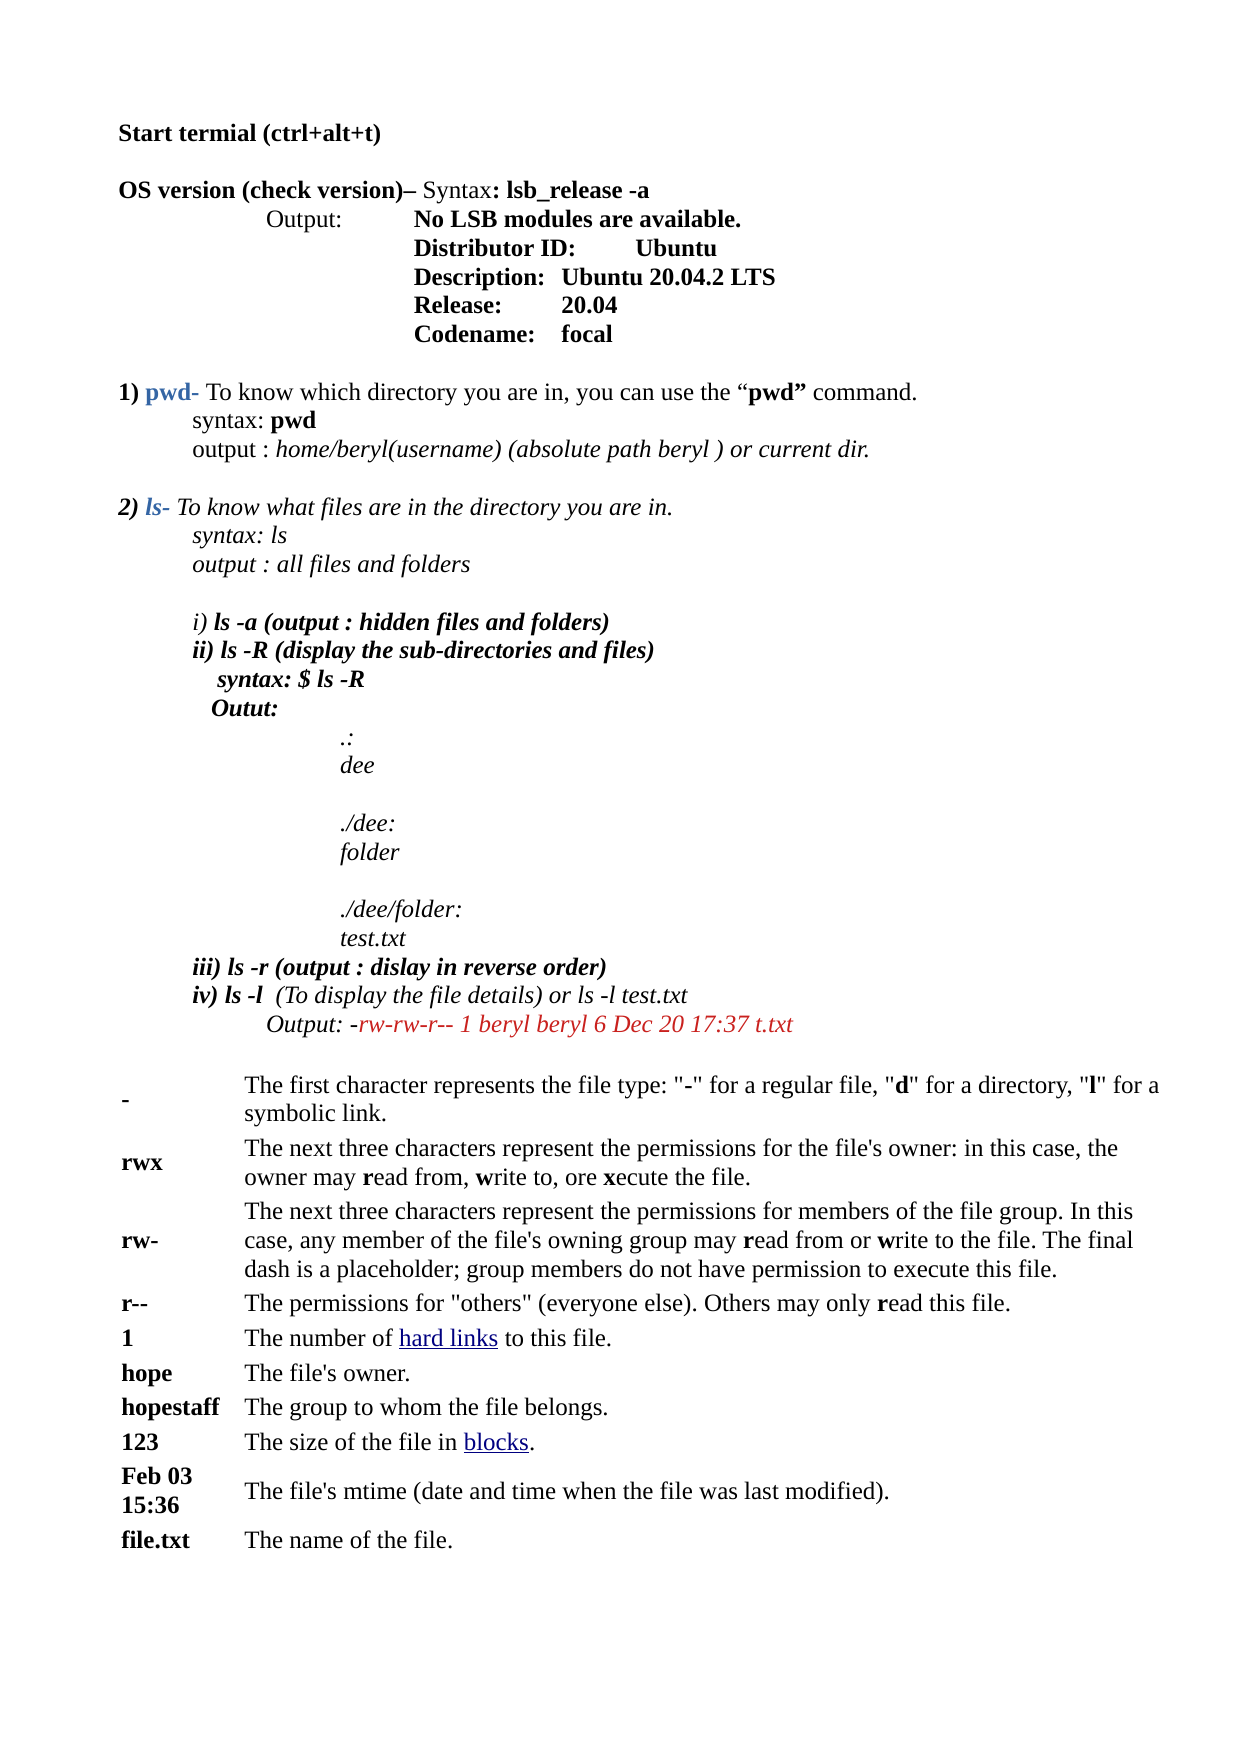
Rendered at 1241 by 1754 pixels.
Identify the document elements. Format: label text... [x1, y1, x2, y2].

text i) ls -a (output : hidden files and folders) [118, 607, 1187, 636]
table_cell The size of the file in blocks. [241, 1424, 1187, 1458]
table_cell r-- [118, 1286, 241, 1320]
text folder [118, 837, 1187, 866]
table_cell Feb 03 15:36 [118, 1459, 241, 1522]
text 2) ls- To know what files are in the directory you are in. [118, 492, 1187, 521]
table_cell 123 [118, 1424, 241, 1458]
text ii) ls -R (display the sub-directories and files) [118, 636, 1187, 664]
text ./dee: [118, 808, 1187, 837]
text test.txt [118, 923, 1187, 952]
text dee [118, 751, 1187, 779]
text Description: Ubuntu 20.04.2 LTS [118, 262, 1187, 291]
table_cell The number of hard links to this file. [241, 1320, 1187, 1355]
text Output: No LSB modules are available. [118, 204, 1187, 233]
text syntax: $ ls -R [118, 664, 1187, 693]
text syntax: pwd [118, 406, 1187, 434]
text Output: -rw-rw-r-- 1 beryl beryl 6 Dec 20 17:37 t.txt [118, 1009, 1187, 1038]
table_cell The group to whom the file belongs. [241, 1389, 1187, 1424]
table_cell rwx [118, 1130, 241, 1193]
table_cell rw- [118, 1194, 241, 1286]
table_cell The name of the file. [241, 1522, 1187, 1556]
table_cell The file's owner. [241, 1355, 1187, 1389]
table_header The first character represents the file type: "-" for a regular file, "d" for a directory, "l" for a symbolic link. [241, 1067, 1187, 1130]
text Start termial (ctrl+alt+t) [118, 118, 1187, 147]
text Release: 20.04 [118, 291, 1187, 319]
text .: [118, 722, 1187, 751]
text syntax: ls [118, 521, 1187, 549]
text output : home/beryl(username) (absolute path beryl ) or current dir. [118, 434, 1187, 463]
table_cell The next three characters represent the permissions for members of the file group. In this case, any member of the file's owning group may read from or write to the file. The final dash is a placeholder; group members do not have permission to execute this file. [241, 1194, 1187, 1286]
text output : all files and folders [118, 549, 1187, 578]
table_cell 1 [118, 1320, 241, 1355]
text Outut: [118, 693, 1187, 722]
table_cell file.txt [118, 1522, 241, 1556]
table_cell The next three characters represent the permissions for the file's owner: in this case, the owner may read from, write to, ore xecute the file. [241, 1130, 1187, 1193]
text Distributor ID: Ubuntu [118, 233, 1187, 262]
table_cell hopestaff [118, 1389, 241, 1424]
table_header - [118, 1067, 241, 1130]
text iv) ls -l (To display the file details) or ls -l test.txt [118, 981, 1187, 1009]
text OS version (check version)– Syntax: lsb_release -a [118, 176, 1187, 204]
text 1) pwd- To know which directory you are in, you can use the “pwd” command. [118, 377, 1187, 406]
table_cell The file's mtime (date and time when the file was last modified). [241, 1459, 1187, 1522]
text iii) ls -r (output : dislay in reverse order) [118, 952, 1187, 981]
text ./dee/folder: [118, 894, 1187, 923]
table_cell hope [118, 1355, 241, 1389]
table_cell The permissions for "others" (everyone else). Others may only read this file. [241, 1286, 1187, 1320]
text Codename: focal [118, 319, 1187, 348]
